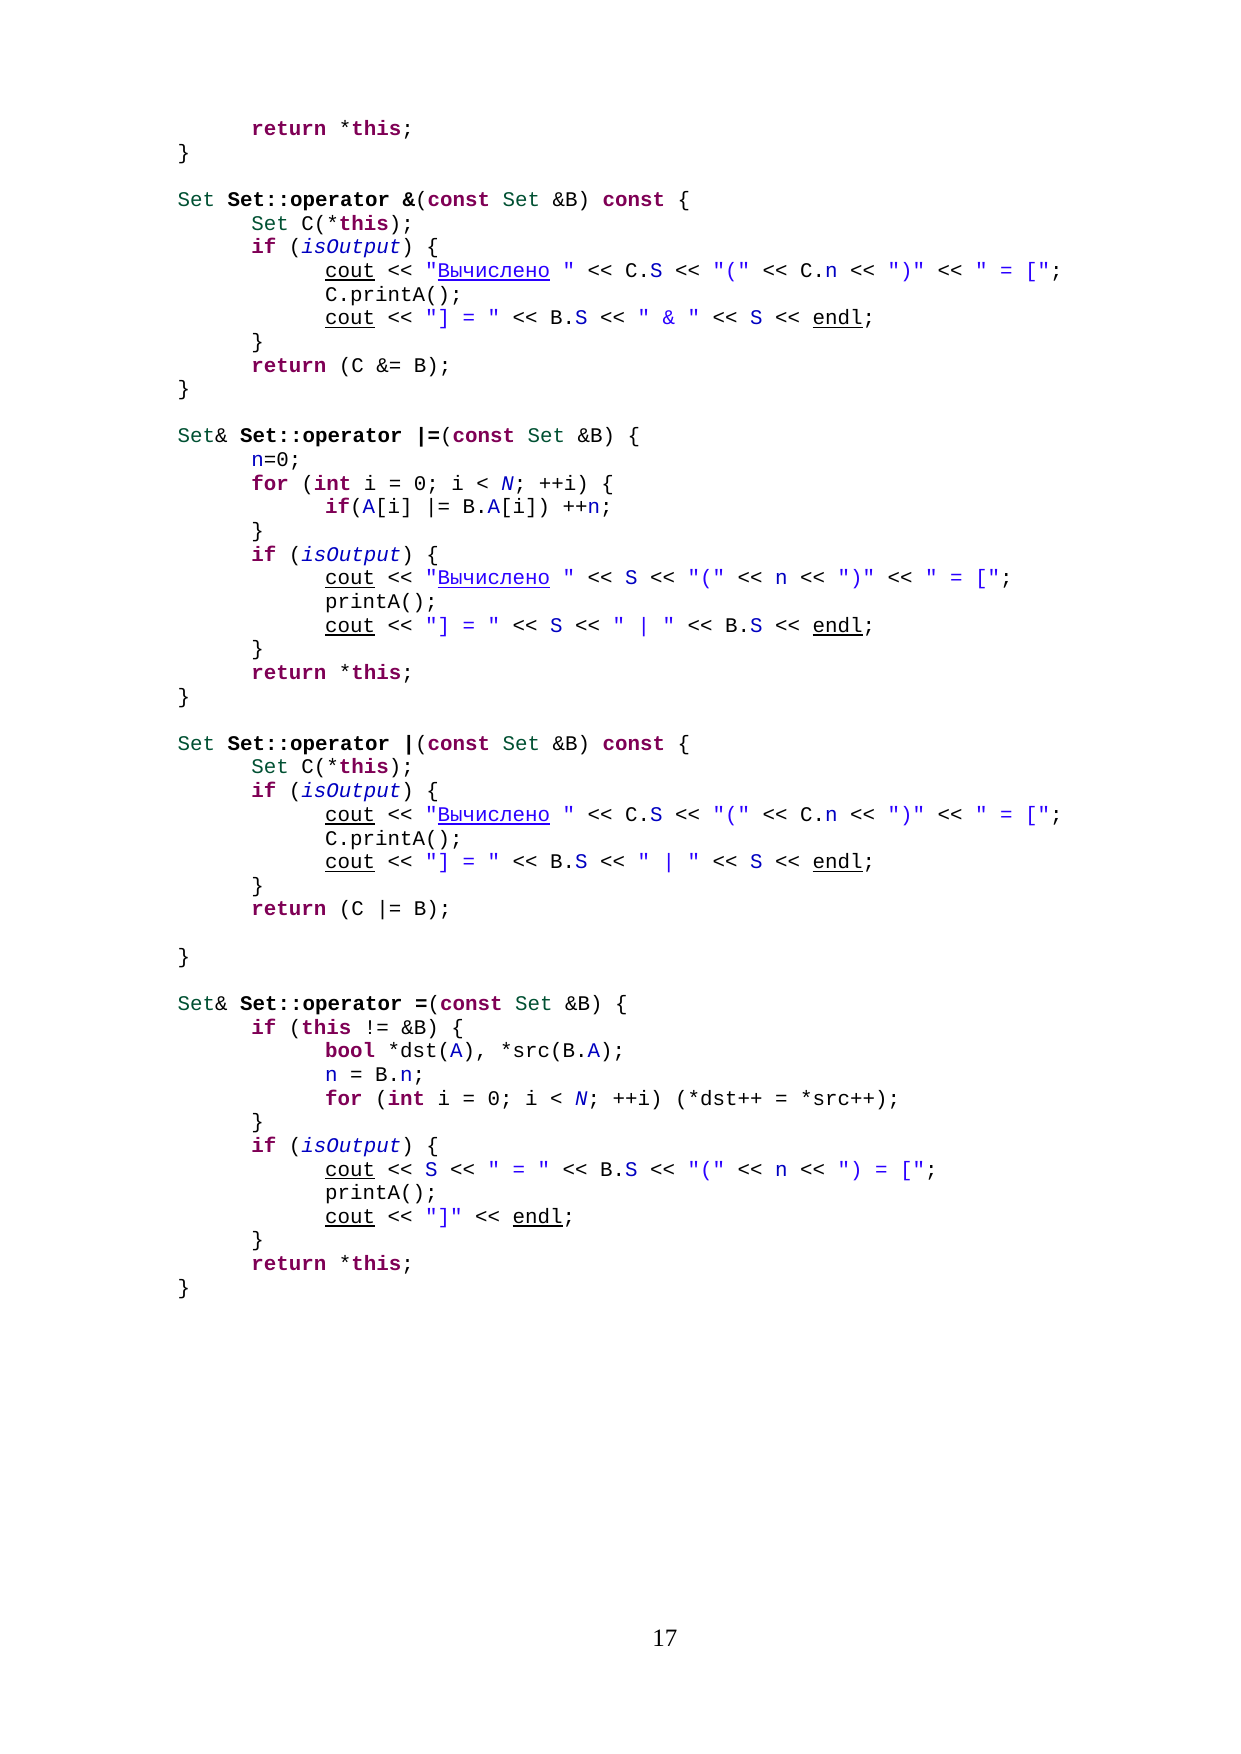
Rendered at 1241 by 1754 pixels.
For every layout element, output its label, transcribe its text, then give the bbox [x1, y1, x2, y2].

text cout << "Вычислено " << S << "(" << n << ")" << " = ["; [177, 567, 1152, 591]
text } [177, 142, 1152, 165]
text if (isOutput) { [177, 780, 1152, 804]
text printA(); [177, 591, 1152, 615]
text } [177, 1229, 1152, 1253]
text } [177, 1111, 1152, 1135]
text } [177, 686, 1152, 709]
text C.printA(); [177, 284, 1152, 307]
text Set& Set::operator =(const Set &B) { [177, 993, 1152, 1017]
text printA(); [177, 1182, 1152, 1206]
text if(A[i] |= B.A[i]) ++n; [177, 496, 1152, 520]
text Set C(*this); [177, 757, 1152, 780]
text C.printA(); [177, 827, 1152, 851]
text } [177, 520, 1152, 544]
text cout << "Вычислено " << C.S << "(" << C.n << ")" << " = ["; [177, 260, 1152, 284]
text if (isOutput) { [177, 1135, 1152, 1158]
text cout << "] = " << B.S << " & " << S << endl; [177, 307, 1152, 331]
text cout << "] = " << S << " | " << B.S << endl; [177, 615, 1152, 638]
text Set& Set::operator |=(const Set &B) { [177, 426, 1152, 449]
text n = B.n; [177, 1064, 1152, 1088]
text } [177, 1277, 1152, 1300]
text cout << "]" << endl; [177, 1206, 1152, 1229]
text } [177, 875, 1152, 898]
text bool *dst(A), *src(B.A); [177, 1040, 1152, 1064]
text if (isOutput) { [177, 544, 1152, 567]
text for (int i = 0; i < N; ++i) { [177, 473, 1152, 496]
text if (this != &B) { [177, 1017, 1152, 1040]
text cout << "Вычислено " << C.S << "(" << C.n << ")" << " = ["; [177, 804, 1152, 827]
text for (int i = 0; i < N; ++i) (*dst++ = *src++); [177, 1088, 1152, 1111]
text return (C |= B); [177, 898, 1152, 922]
text } [177, 378, 1152, 402]
text Set Set::operator &(const Set &B) const { [177, 189, 1152, 213]
text Set C(*this); [177, 213, 1152, 236]
text } [177, 946, 1152, 969]
text } [177, 638, 1152, 662]
text return *this; [177, 662, 1152, 686]
text n=0; [177, 449, 1152, 473]
text if (isOutput) { [177, 236, 1152, 260]
text return *this; [177, 1253, 1152, 1277]
text cout << S << " = " << B.S << "(" << n << ") = ["; [177, 1158, 1152, 1182]
text return *this; [177, 118, 1152, 142]
text return (C &= B); [177, 354, 1152, 378]
text Set Set::operator |(const Set &B) const { [177, 733, 1152, 757]
text cout << "] = " << B.S << " | " << S << endl; [177, 851, 1152, 875]
text } [177, 331, 1152, 354]
